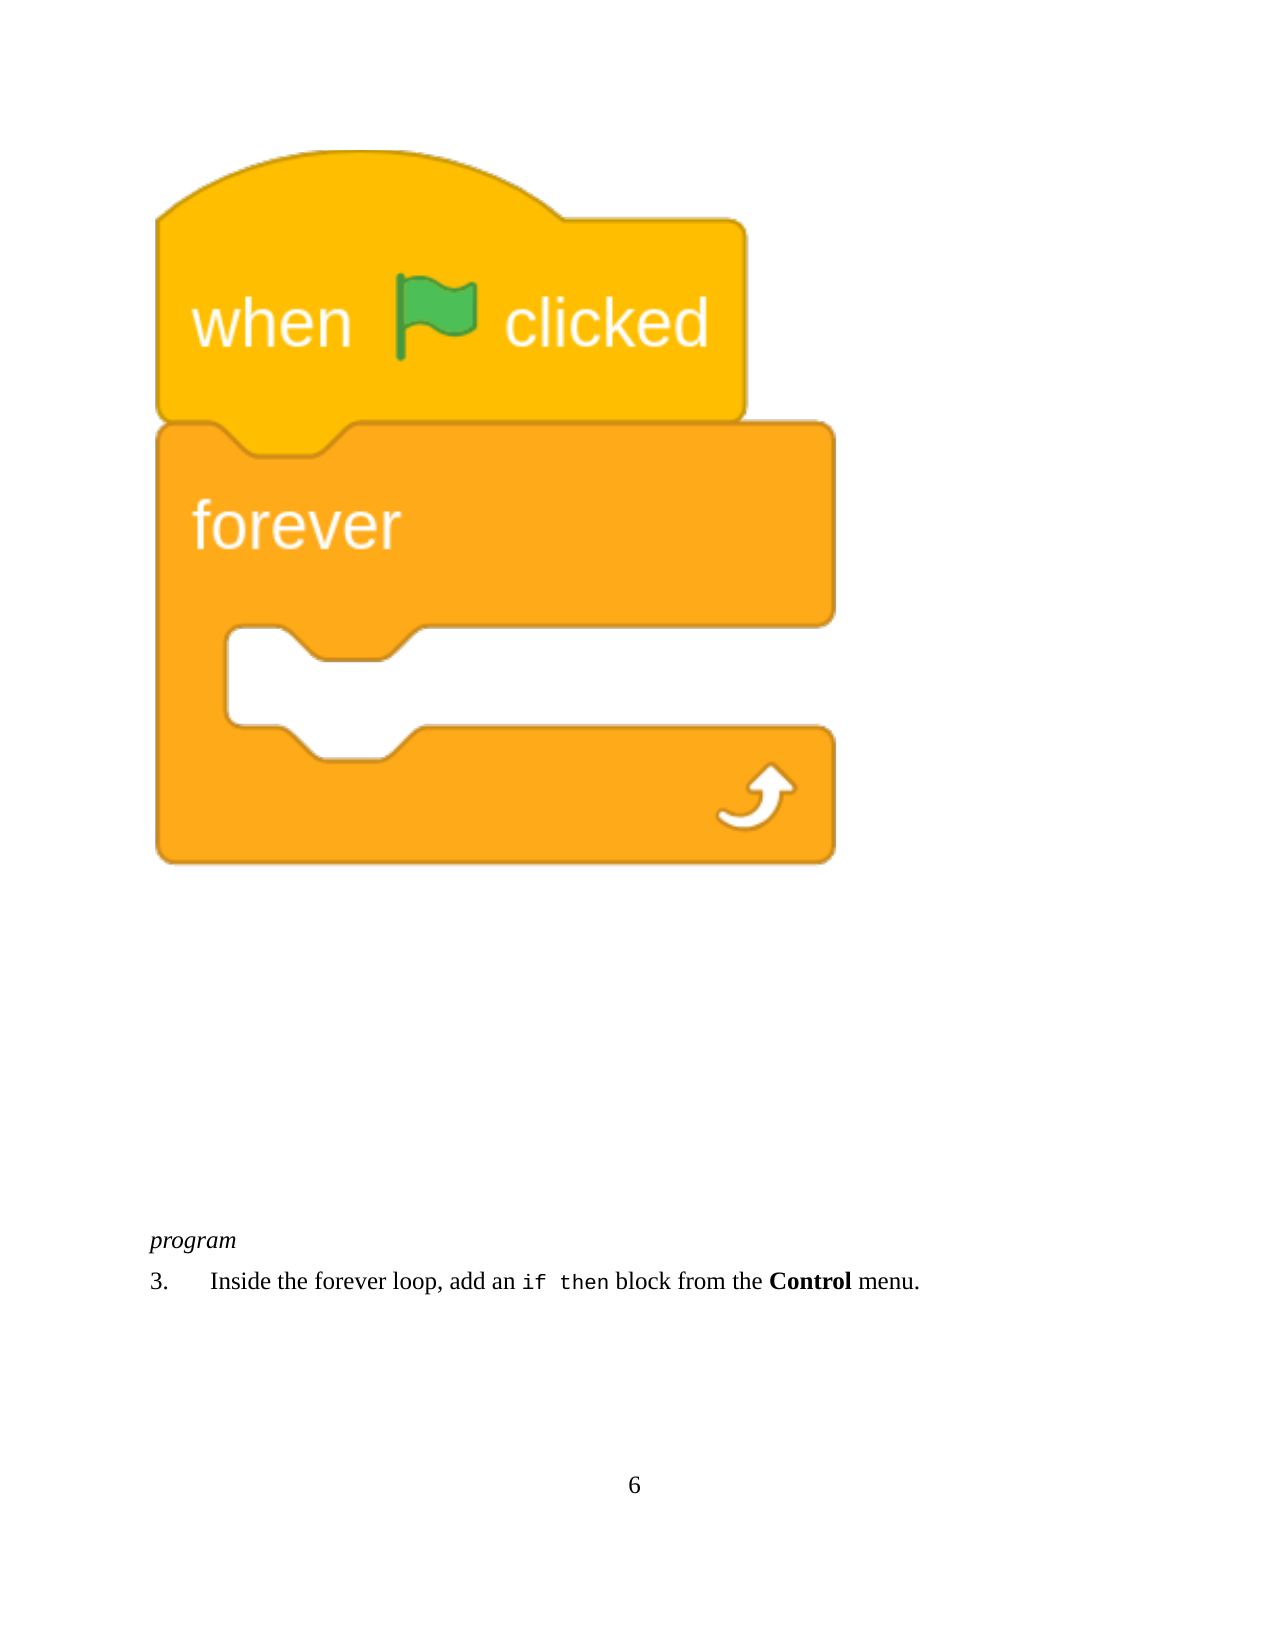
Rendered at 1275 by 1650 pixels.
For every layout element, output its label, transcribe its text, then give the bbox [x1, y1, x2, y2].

list Inside the forever loop, add an if then block from the Control menu. [150, 1266, 1125, 1296]
picture [150, 150, 1175, 1213]
text program [150, 1225, 1125, 1254]
